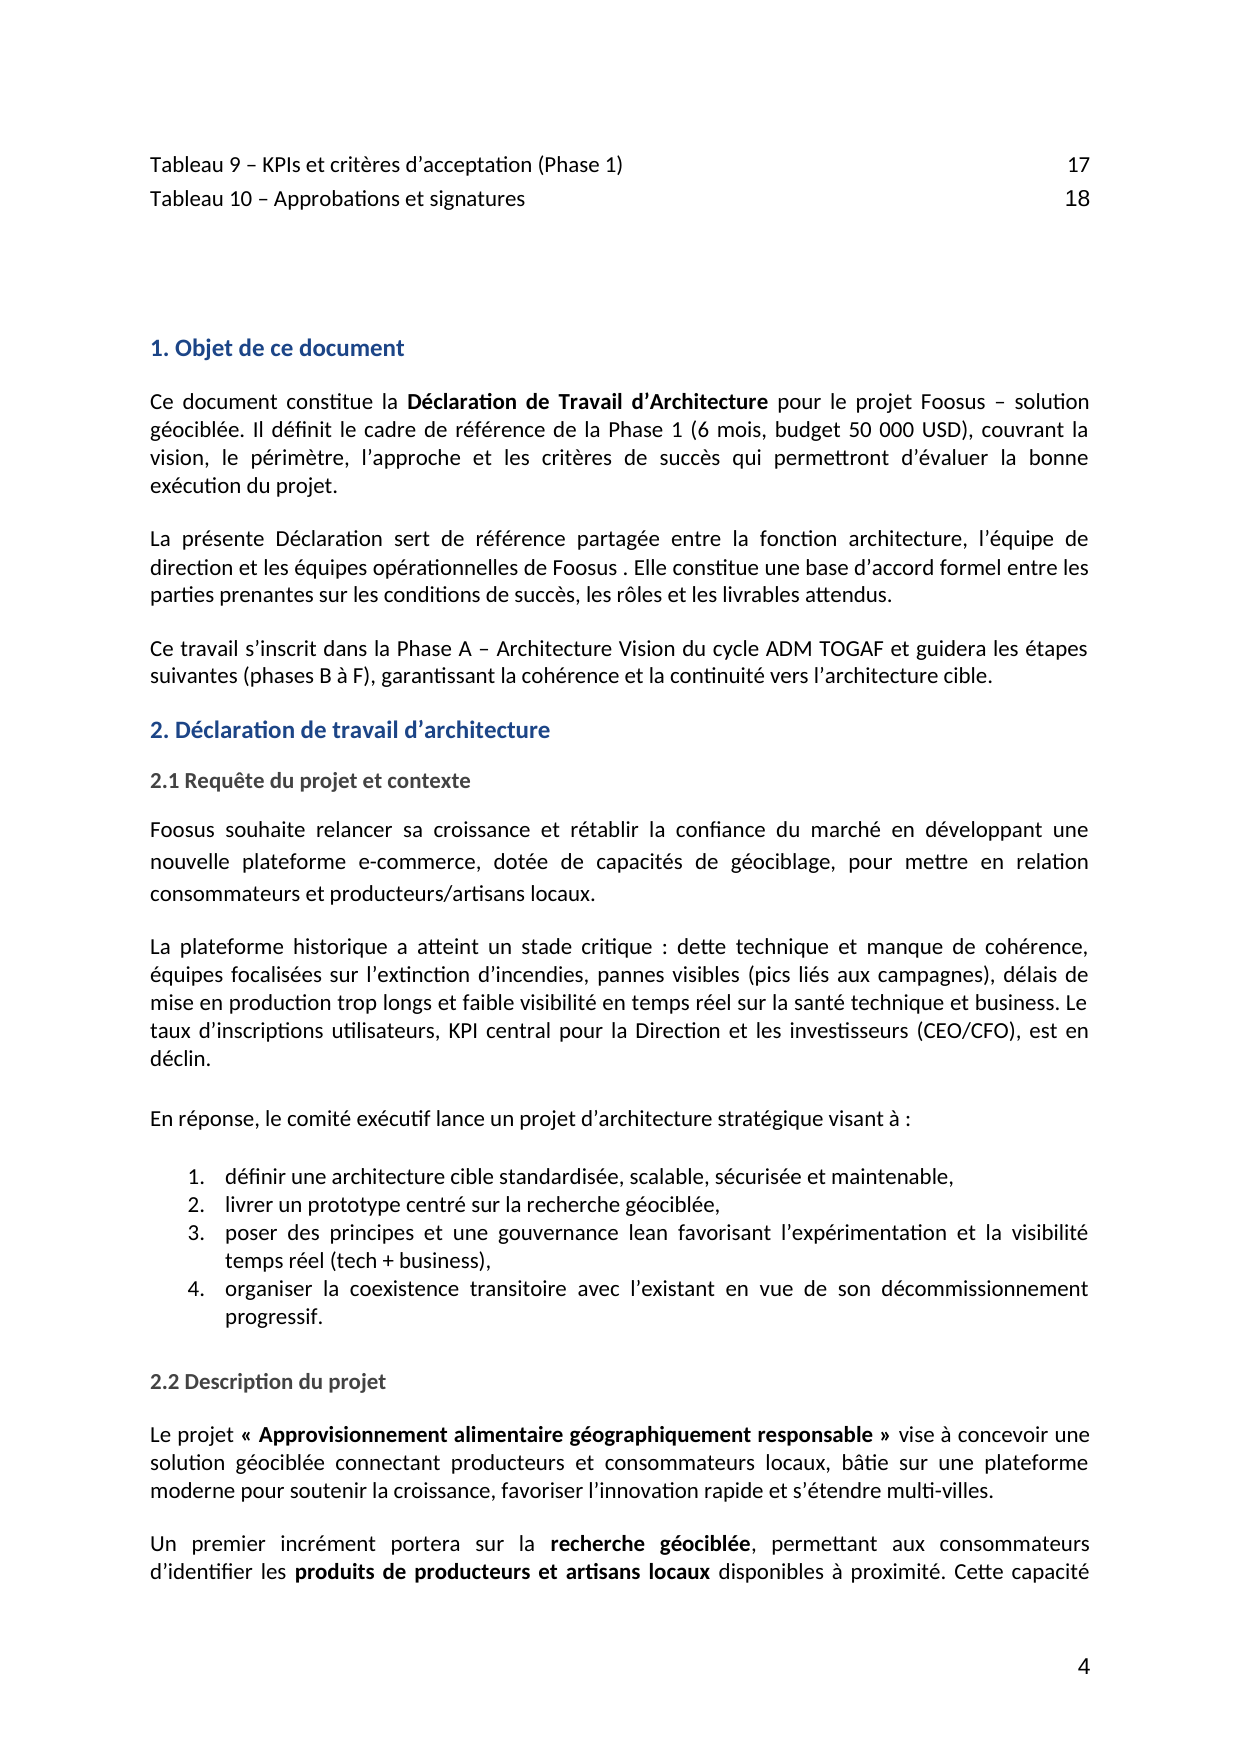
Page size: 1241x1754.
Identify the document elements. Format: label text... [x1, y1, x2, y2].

text Un premier incrément portera sur la recherche géociblée, permettant aux consommateurs d’identifier les produits de producteurs et artisans locaux disponibles à proximité. Cette capacité [150, 1529, 1090, 1586]
subtitle 2.1 Requête du projet et contexte [150, 766, 1090, 794]
list organiser la coexistence transitoire avec l’existant en vue de son décommissionnement progressif. [187, 1274, 1090, 1330]
list livrer un prototype centré sur la recherche géociblée, [187, 1190, 1090, 1218]
text Foosus souhaite relancer sa croissance et rétablir la confiance du marché en développant une nouvelle plateforme e-commerce, dotée de capacités de géociblage, pour mettre en relation consommateurs et producteurs/artisans locaux. [150, 815, 1090, 907]
text La plateforme historique a atteint un stade critique : dette technique et manque de cohérence, équipes focalisées sur l’extinction d’incendies, pannes visibles (pics liés aux campagnes), délais de mise en production trop longs et faible visibilité en temps réel sur la santé technique et business. Le taux d’inscriptions utilisateurs, KPI central pour la Direction et les investisseurs (CEO/CFO), est en déclin. [150, 932, 1090, 1072]
text Tableau 9 – KPIs et critères d’acceptation (Phase 1) 17 [150, 150, 1090, 178]
text Le projet « Approvisionnement alimentaire géographiquement responsable » vise à concevoir une solution géociblée connectant producteurs et consommateurs locaux, bâtie sur une plateforme moderne pour soutenir la croissance, favoriser l’innovation rapide et s’étendre multi-villes. [150, 1420, 1090, 1504]
subtitle 2.2 Description du projet [150, 1367, 1090, 1395]
subtitle 2. Déclaration de travail d’architecture [150, 715, 1090, 745]
text Ce travail s’inscrit dans la Phase A – Architecture Vision du cycle ADM TOGAF et guidera les étapes suivantes (phases B à F), garantissant la cohérence et la continuité vers l’architecture cible. [150, 634, 1090, 690]
text Ce document constitue la Déclaration de Travail d’Architecture pour le projet Foosus – solution géociblée. Il définit le cadre de référence de la Phase 1 (6 mois, budget 50 000 USD), couvrant la vision, le périmètre, l’approche et les critères de succès qui permettront d’évaluer la bonne exécution du projet. [150, 387, 1090, 499]
subtitle 1. Objet de ce document [150, 332, 1090, 362]
text En réponse, le comité exécutif lance un projet d’architecture stratégique visant à : [150, 1104, 1090, 1133]
list définir une architecture cible standardisée, scalable, sécurisée et maintenable, [187, 1162, 1090, 1190]
text Tableau 10 – Approbations et signatures 18 [150, 184, 1090, 212]
list poser des principes et une gouvernance lean favorisant l’expérimentation et la visibilité temps réel (tech + business), [187, 1218, 1090, 1274]
text La présente Déclaration sert de référence partagée entre la fonction architecture, l’équipe de direction et les équipes opérationnelles de Foosus . Elle constitue une base d’accord formel entre les parties prenantes sur les conditions de succès, les rôles et les livrables attendus. [150, 524, 1090, 609]
